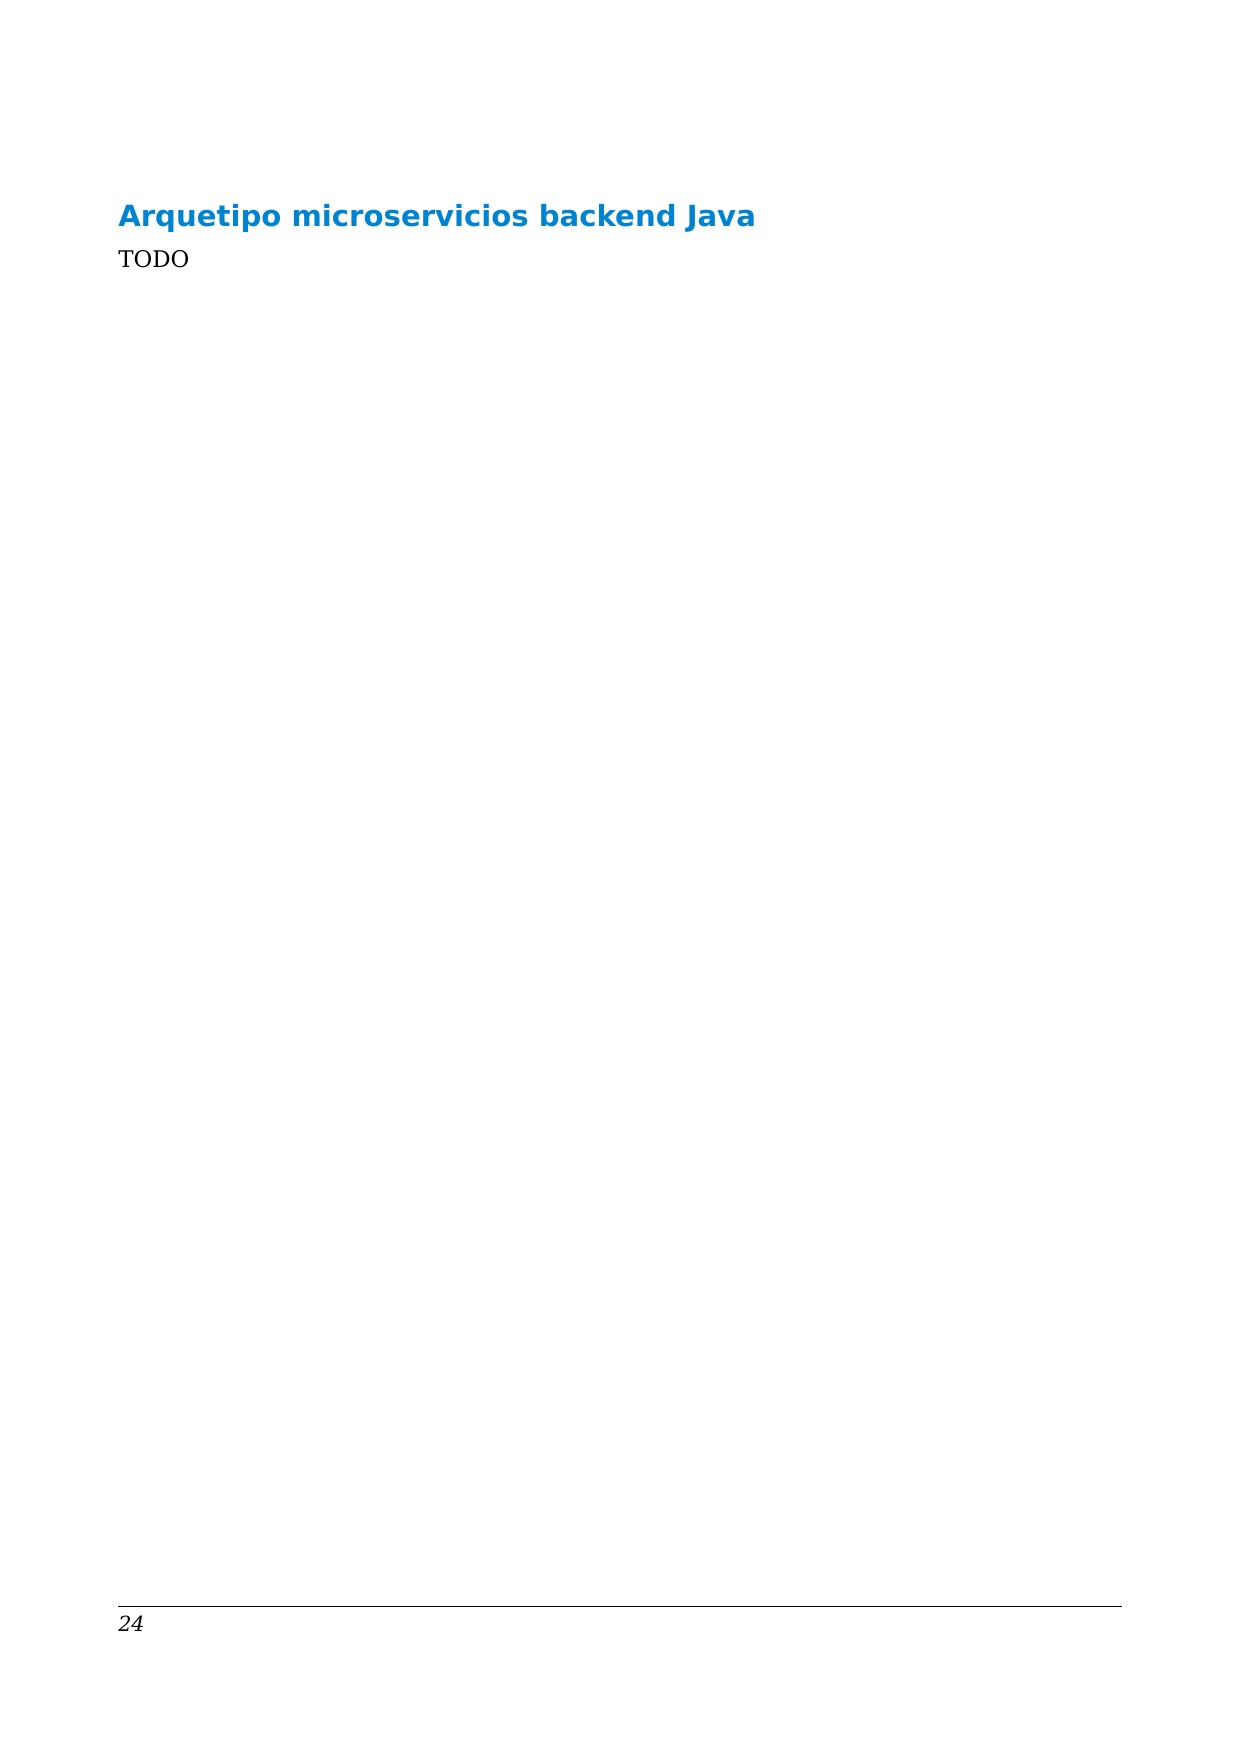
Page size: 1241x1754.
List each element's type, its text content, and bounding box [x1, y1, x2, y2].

subtitle Arquetipo microservicios backend Java [118, 200, 1122, 234]
text TODO [118, 246, 1122, 273]
